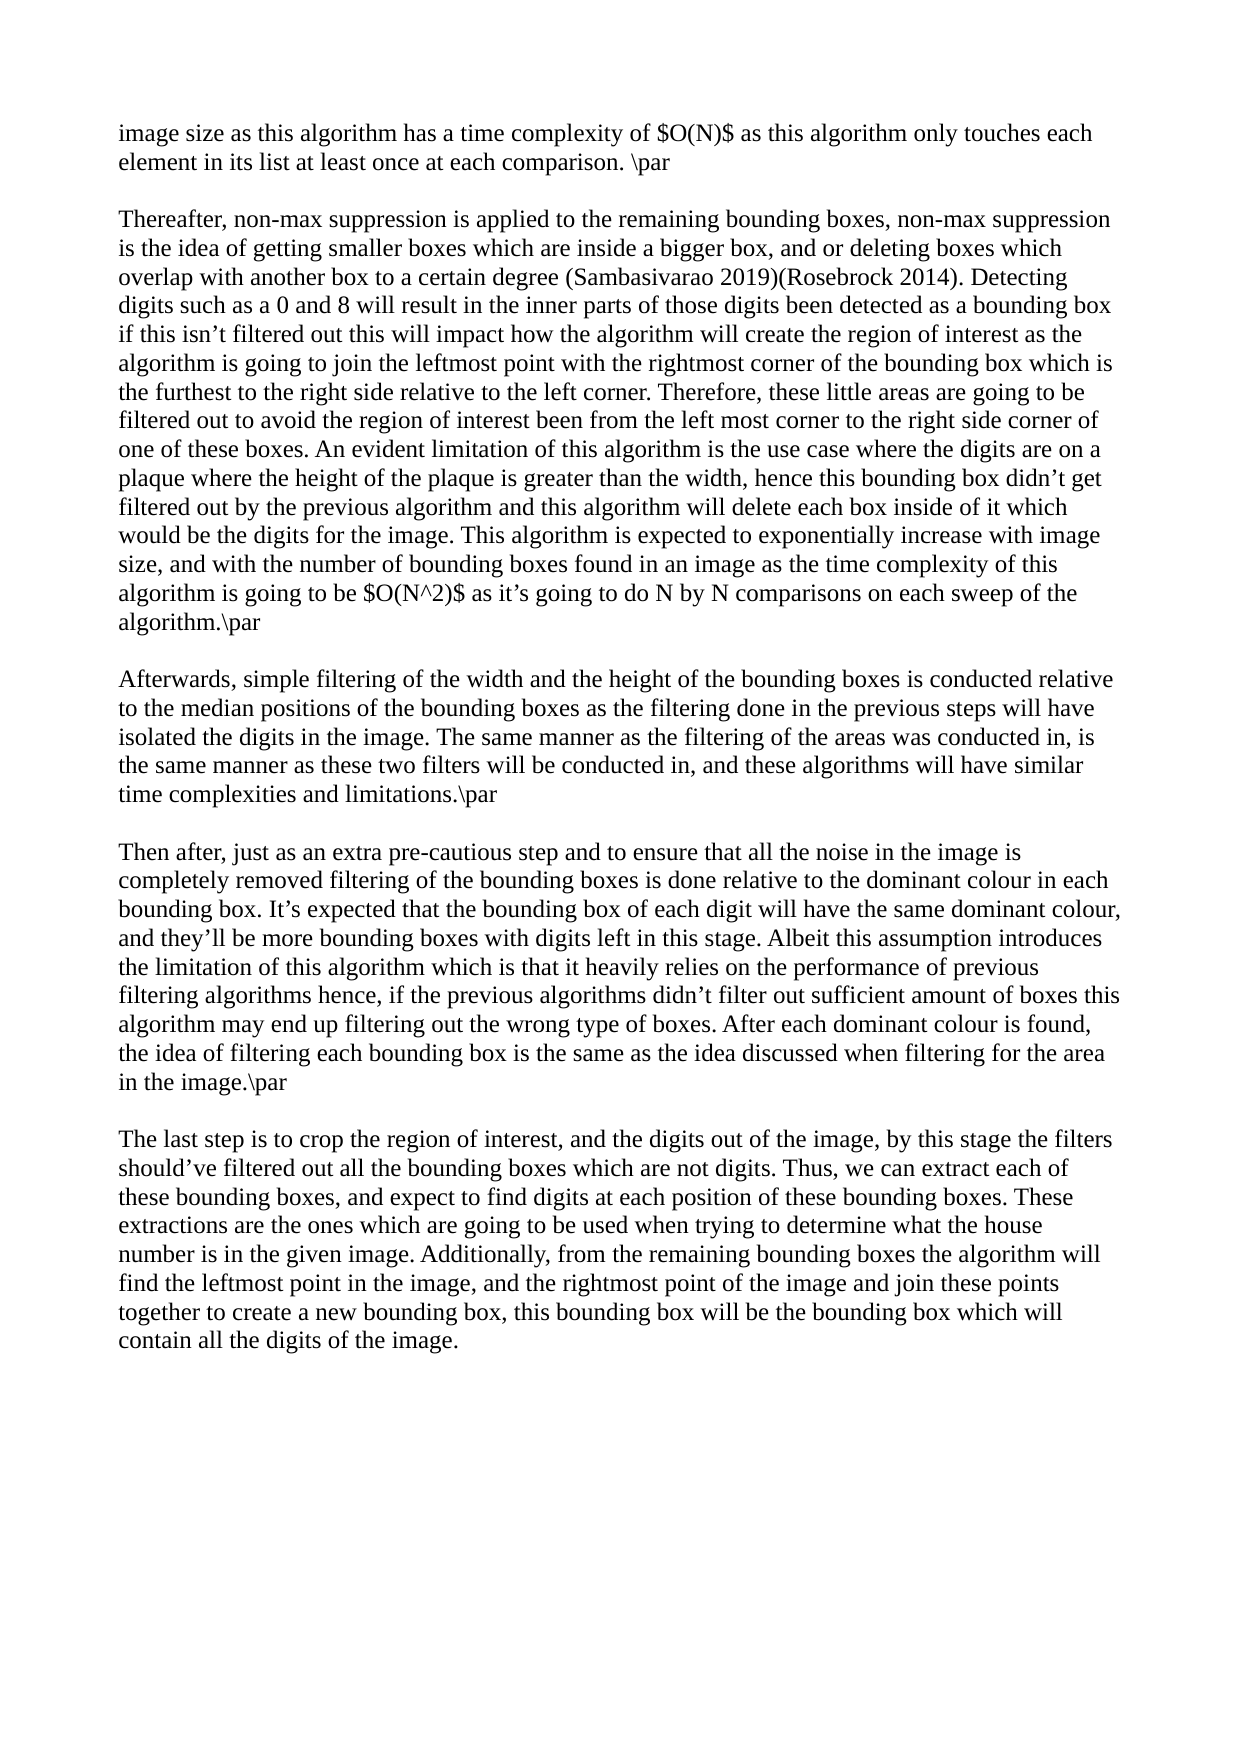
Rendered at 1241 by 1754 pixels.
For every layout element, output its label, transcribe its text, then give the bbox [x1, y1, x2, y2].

text Afterwards, simple filtering of the width and the height of the bounding boxes is conducted relative to the median positions of the bounding boxes as the filtering done in the previous steps will have isolated the digits in the image. The same manner as the filtering of the areas was conducted in, is the same manner as these two filters will be conducted in, and these algorithms will have similar time complexities and limitations.\par [118, 664, 1122, 808]
text The last step is to crop the region of interest, and the digits out of the image, by this stage the filters should’ve filtered out all the bounding boxes which are not digits. Thus, we can extract each of these bounding boxes, and expect to find digits at each position of these bounding boxes. These extractions are the ones which are going to be used when trying to determine what the house number is in the given image. Additionally, from the remaining bounding boxes the algorithm will find the leftmost point in the image, and the rightmost point of the image and join these points together to create a new bounding box, this bounding box will be the bounding box which will contain all the digits of the image. [118, 1124, 1122, 1354]
text image size as this algorithm has a time complexity of $O(N)$ as this algorithm only touches each element in its list at least once at each comparison. \par [118, 118, 1122, 176]
text Thereafter, non-max suppression is applied to the remaining bounding boxes, non-max suppression is the idea of getting smaller boxes which are inside a bigger box, and or deleting boxes which overlap with another box to a certain degree (Sambasivarao 2019)(Rosebrock 2014). Detecting digits such as a 0 and 8 will result in the inner parts of those digits been detected as a bounding box if this isn’t filtered out this will impact how the algorithm will create the region of interest as the algorithm is going to join the leftmost point with the rightmost corner of the bounding box which is the furthest to the right side relative to the left corner. Therefore, these little areas are going to be filtered out to avoid the region of interest been from the left most corner to the right side corner of one of these boxes. An evident limitation of this algorithm is the use case where the digits are on a plaque where the height of the plaque is greater than the width, hence this bounding box didn’t get filtered out by the previous algorithm and this algorithm will delete each box inside of it which would be the digits for the image. This algorithm is expected to exponentially increase with image size, and with the number of bounding boxes found in an image as the time complexity of this algorithm is going to be $O(N^2)$ as it’s going to do N by N comparisons on each sweep of the algorithm.\par [118, 204, 1122, 636]
text Then after, just as an extra pre-cautious step and to ensure that all the noise in the image is completely removed filtering of the bounding boxes is done relative to the dominant colour in each bounding box. It’s expected that the bounding box of each digit will have the same dominant colour, and they’ll be more bounding boxes with digits left in this stage. Albeit this assumption introduces the limitation of this algorithm which is that it heavily relies on the performance of previous filtering algorithms hence, if the previous algorithms didn’t filter out sufficient amount of boxes this algorithm may end up filtering out the wrong type of boxes. After each dominant colour is found, the idea of filtering each bounding box is the same as the idea discussed when filtering for the area in the image.\par [118, 837, 1122, 1096]
